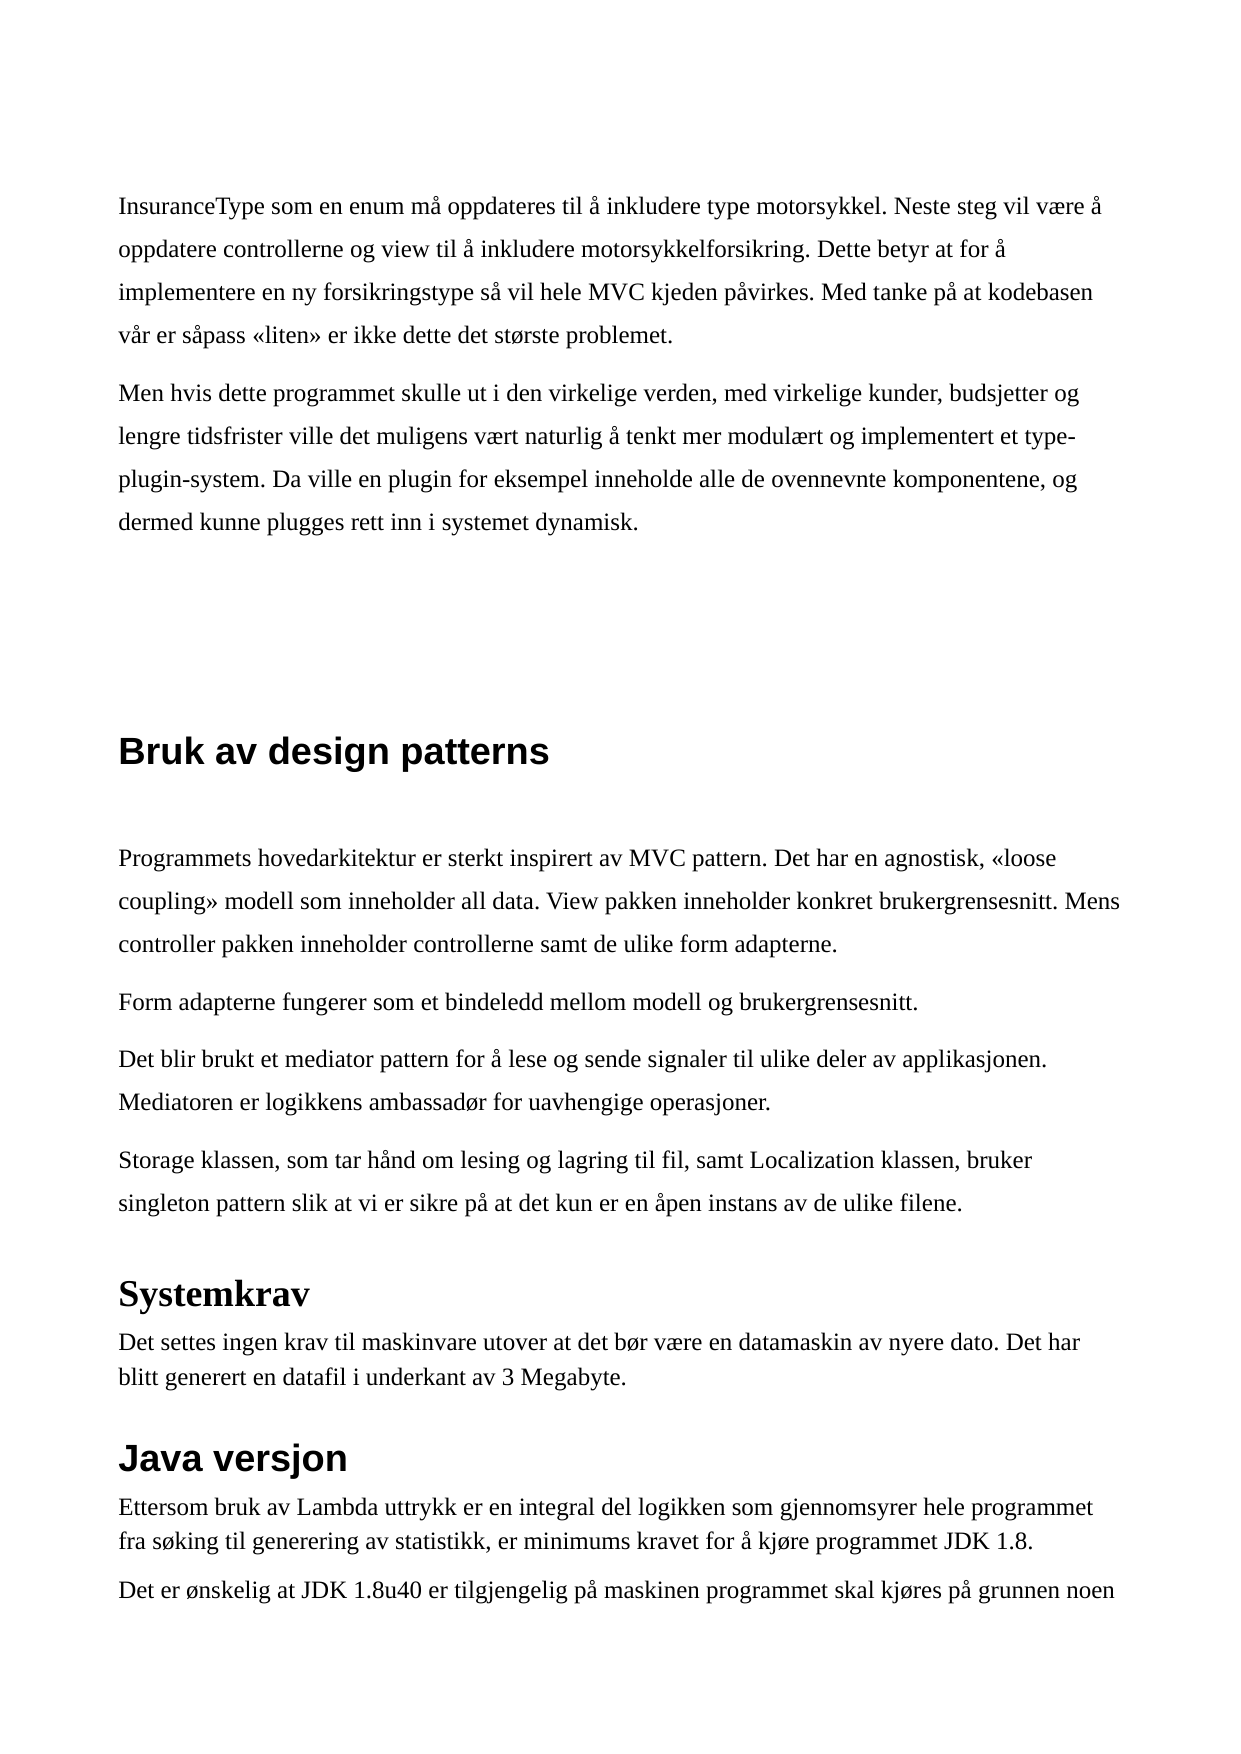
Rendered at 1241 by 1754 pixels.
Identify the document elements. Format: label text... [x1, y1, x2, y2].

text Form adapterne fungerer som et bindeledd mellom modell og brukergrensesnitt. [118, 987, 1122, 1015]
text Men hvis dette programmet skulle ut i den virkelige verden, med virkelige kunder, budsjetter og lengre tidsfrister ville det muligens vært naturlig å tenkt mer modulært og implementert et type-plugin-system. Da ville en plugin for eksempel inneholde alle de ovennevnte komponentene, og dermed kunne plugges rett inn i systemet dynamisk. [118, 378, 1122, 536]
text Det blir brukt et mediator pattern for å lese og sende signaler til ulike deler av applikasjonen. Mediatoren er logikkens ambassadør for uavhengige operasjoner. [118, 1044, 1122, 1116]
subtitle Systemkrav [118, 1271, 1122, 1314]
subtitle Java versjon [118, 1436, 1122, 1479]
text Det er ønskelig at JDK 1.8u40 er tilgjengelig på maskinen programmet skal kjøres på grunnen noen [118, 1575, 1122, 1604]
text Storage klassen, som tar hånd om lesing og lagring til fil, samt Localization klassen, bruker singleton pattern slik at vi er sikre på at det kun er en åpen instans av de ulike filene. [118, 1145, 1122, 1217]
subtitle Bruk av design patterns [118, 729, 1122, 772]
text Ettersom bruk av Lambda uttrykk er en integral del logikken som gjennomsyrer hele programmet fra søking til generering av statistikk, er minimums kravet for å kjøre programmet JDK 1.8. [118, 1492, 1122, 1555]
text Programmets hovedarkitektur er sterkt inspirert av MVC pattern. Det har en agnostisk, «loose coupling» modell som inneholder all data. View pakken inneholder konkret brukergrensesnitt. Mens controller pakken inneholder controllerne samt de ulike form adapterne. [118, 843, 1122, 958]
text Det settes ingen krav til maskinvare utover at det bør være en datamaskin av nyere dato. Det har blitt generert en datafil i underkant av 3 Megabyte. [118, 1327, 1122, 1390]
text InsuranceType som en enum må oppdateres til å inkludere type motorsykkel. Neste steg vil være å oppdatere controllerne og view til å inkludere motorsykkelforsikring. Dette betyr at for å implementere en ny forsikringstype så vil hele MVC kjeden påvirkes. Med tanke på at kodebasen vår er såpass «liten» er ikke dette det største problemet. [118, 191, 1122, 349]
